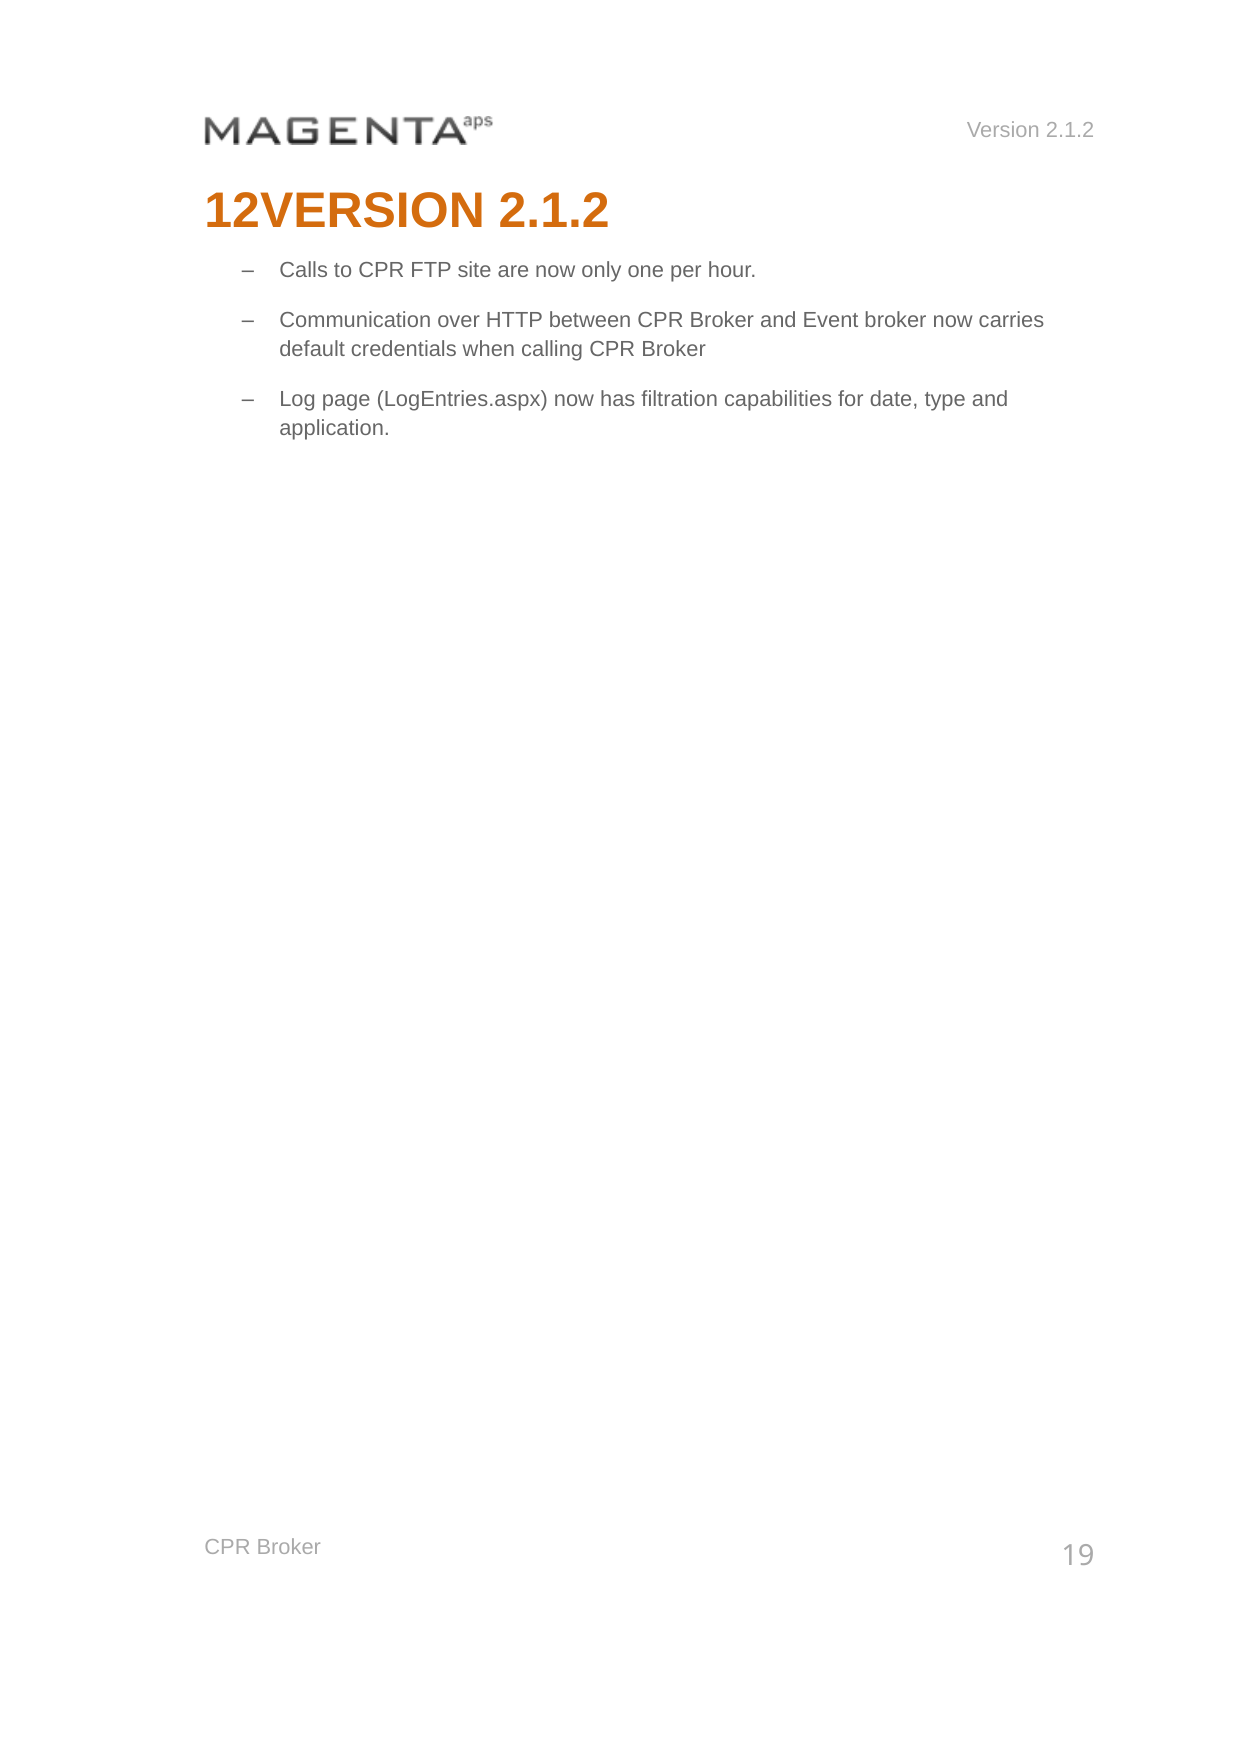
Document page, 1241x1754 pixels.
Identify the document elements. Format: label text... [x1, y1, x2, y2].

list Log page (LogEntries.aspx) now has filtration capabilities for date, type and application. [242, 383, 1094, 471]
list Communication over HTTP between CPR Broker and Event broker now carries default credentials when calling CPR Broker [242, 304, 1094, 362]
picture [204, 116, 494, 145]
list Calls to CPR FTP site are now only one per hour. [242, 254, 1094, 283]
subtitle Version 2.1.2 [204, 181, 1094, 239]
